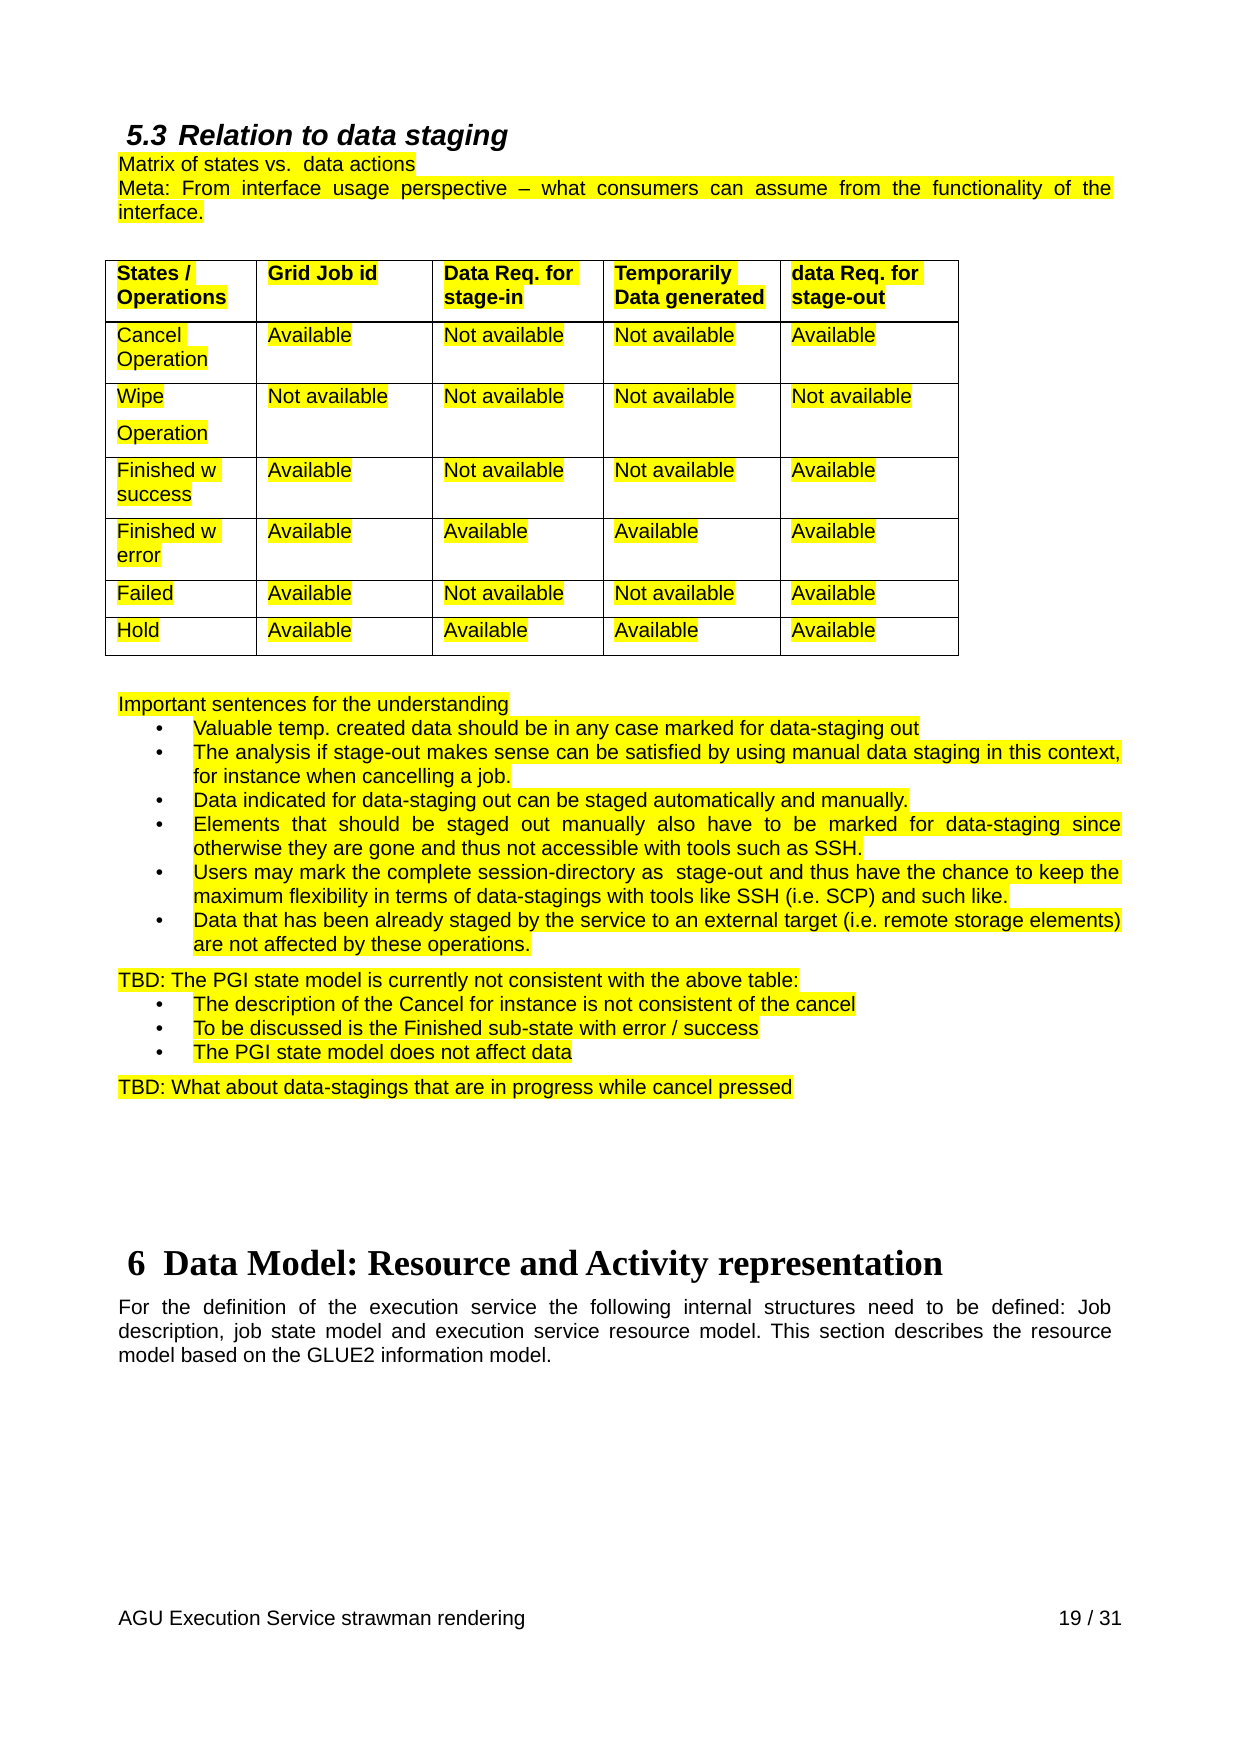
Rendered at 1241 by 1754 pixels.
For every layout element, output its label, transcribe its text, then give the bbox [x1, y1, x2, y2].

table_cell Not available [433, 458, 603, 518]
table_cell Not available [604, 323, 780, 383]
table_header Temporarily Data generated [604, 261, 780, 321]
table_header Grid Job id [257, 261, 432, 321]
table_cell Failed [106, 581, 256, 617]
table_cell Wipe Operation [106, 384, 256, 457]
table_header States / Operations [106, 261, 256, 321]
table_cell Available [433, 618, 603, 655]
table_cell Not available [433, 323, 603, 383]
list Valuable temp. created data should be in any case marked for data-staging out [156, 716, 1122, 740]
text TBD: What about data-stagings that are in progress while cancel pressed [118, 1075, 1113, 1099]
table_cell Available [257, 519, 432, 580]
list To be discussed is the Finished sub-state with error / success [156, 1016, 1122, 1039]
list Data indicated for data-staging out can be staged automatically and manually. [156, 788, 1122, 812]
table_cell Not available [433, 581, 603, 617]
subtitle Data Model: Resource and Activity representation [118, 1241, 1122, 1283]
table_cell Available [604, 519, 780, 580]
table_cell Available [257, 581, 432, 617]
table_cell Available [781, 323, 958, 383]
table_cell Not available [781, 384, 958, 457]
table_cell Available [257, 618, 432, 655]
list The description of the Cancel for instance is not consistent of the cancel [156, 992, 1122, 1016]
table_header data Req. for stage-out [781, 261, 958, 321]
table_cell Not available [257, 384, 432, 457]
table_cell Finished w success [106, 458, 256, 518]
table_cell Hold [106, 618, 256, 655]
table_cell Available [257, 458, 432, 518]
table_cell Available [433, 519, 603, 580]
list The PGI state model does not affect data [156, 1039, 1122, 1063]
list Users may mark the complete session-directory as stage-out and thus have the chance to keep the maximum flexibility in terms of data-stagings with tools like SSH (i.e. SCP) and such like. [156, 860, 1122, 908]
text TBD: The PGI state model is currently not consistent with the above table: [118, 968, 1113, 992]
list The analysis if stage-out makes sense can be satisfied by using manual data staging in this context, for instance when cancelling a job. [156, 740, 1122, 788]
table_cell Finished w error [106, 519, 256, 580]
table_cell Available [781, 581, 958, 617]
list Data that has been already staged by the service to an external target (i.e. remote storage elements) are not affected by these operations. [156, 908, 1122, 956]
table_cell Available [604, 618, 780, 655]
table_cell Available [781, 618, 958, 655]
table_cell Available [781, 458, 958, 518]
text For the definition of the execution service the following internal structures need to be defined: Job description, job state model and execution service resource model. This section describes the resource model based on the GLUE2 information model. [118, 1295, 1113, 1367]
subtitle Relation to data staging [118, 118, 1122, 152]
table_cell Available [781, 519, 958, 580]
table_cell Available [257, 323, 432, 383]
list Elements that should be staged out manually also have to be marked for data-staging since otherwise they are gone and thus not accessible with tools such as SSH. [156, 812, 1122, 860]
text Important sentences for the understanding [118, 692, 1122, 716]
table_cell Not available [604, 581, 780, 617]
table_header Data Req. for stage-in [433, 261, 603, 321]
text Meta: From interface usage perspective – what consumers can assume from the functionality of the interface. [118, 176, 1113, 223]
table_cell Not available [433, 384, 603, 457]
text Matrix of states vs. data actions [118, 152, 1113, 176]
table_cell Cancel Operation [106, 323, 256, 383]
table_cell Not available [604, 458, 780, 518]
table_cell Not available [604, 384, 780, 457]
